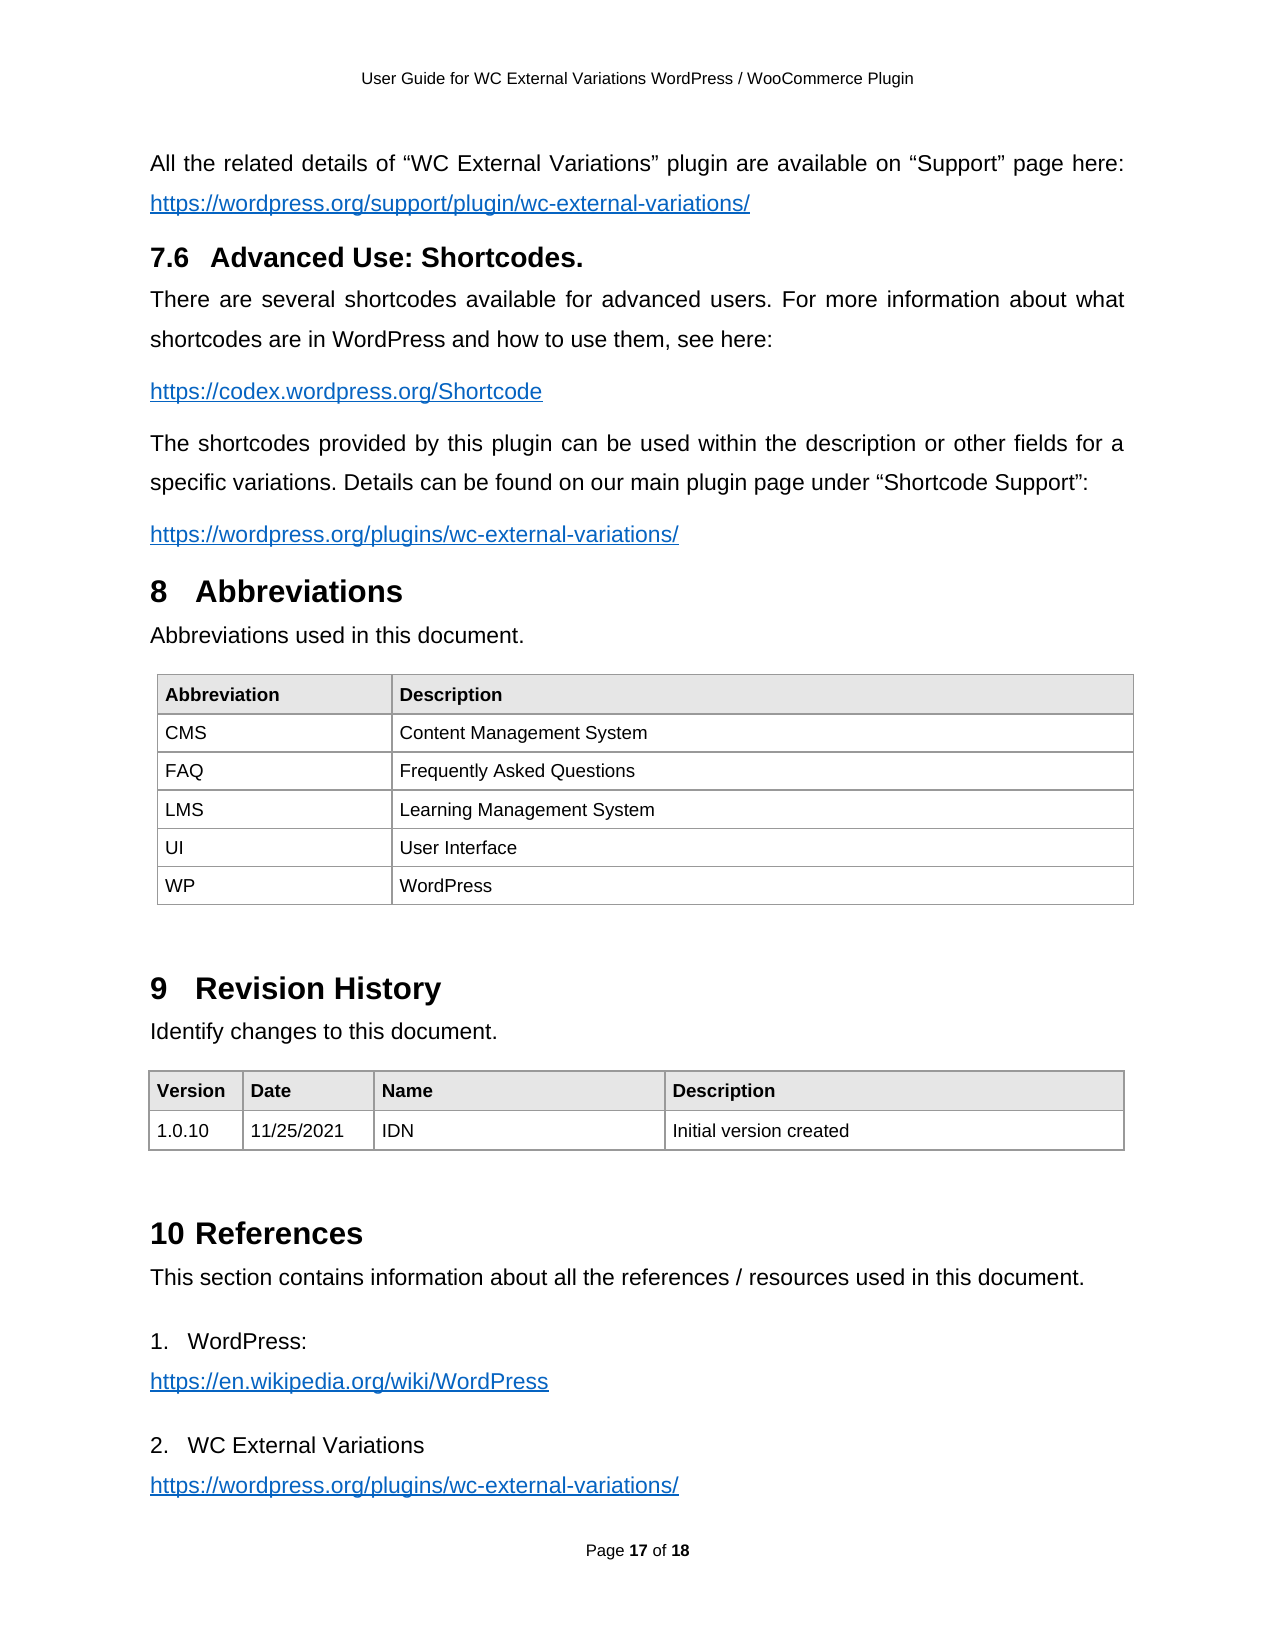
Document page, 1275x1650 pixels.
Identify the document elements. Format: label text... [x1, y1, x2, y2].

table_cell 1.0.10 [150, 1111, 242, 1149]
table_header Abbreviation [158, 675, 391, 713]
table_header Name [375, 1072, 664, 1110]
table_cell Initial version created [666, 1111, 1123, 1149]
text https://en.wikipedia.org/wiki/WordPress [150, 1368, 1125, 1394]
table_header Description [393, 675, 1133, 713]
table_cell Content Management System [393, 715, 1133, 751]
list WC External Variations [150, 1432, 1125, 1458]
table_cell Frequently Asked Questions [393, 753, 1133, 789]
text There are several shortcodes available for advanced users. For more information about what shortcodes are in WordPress and how to use them, see here: [150, 286, 1125, 352]
subtitle Revision History [150, 970, 1125, 1006]
table_cell Learning Management System [393, 791, 1133, 827]
subtitle References [150, 1215, 1125, 1251]
table_cell WordPress [393, 867, 1133, 904]
list WordPress: [150, 1328, 1125, 1354]
text This section contains information about all the references / resources used in this document. [150, 1264, 1125, 1290]
text Abbreviations used in this document. [150, 622, 1125, 648]
table_cell User Interface [393, 829, 1133, 866]
table_header Date [244, 1072, 373, 1110]
text Identify changes to this document. [150, 1018, 1125, 1044]
text https://wordpress.org/plugins/wc-external-variations/ [150, 1472, 1125, 1498]
table_header Description [666, 1072, 1123, 1110]
table_cell UI [158, 829, 391, 866]
text All the related details of “WC External Variations” plugin are available on “Support” page here: https://wordpress.org/support/plugin/wc-external-variations/ [150, 150, 1125, 216]
table_header Version [150, 1072, 242, 1110]
table_cell IDN [375, 1111, 664, 1149]
table_cell WP [158, 867, 391, 904]
table_cell FAQ [158, 753, 391, 789]
table_cell CMS [158, 715, 391, 751]
subtitle Abbreviations [150, 573, 1125, 609]
text The shortcodes provided by this plugin can be used within the description or other fields for a specific variations. Details can be found on our main plugin page under “Shortcode Support”: [150, 430, 1125, 496]
subtitle Advanced Use: Shortcodes. [150, 241, 1125, 274]
text https://wordpress.org/plugins/wc-external-variations/ [150, 521, 1125, 548]
text https://codex.wordpress.org/Shortcode [150, 378, 1125, 404]
table_cell 11/25/2021 [244, 1111, 373, 1149]
table_cell LMS [158, 791, 391, 827]
